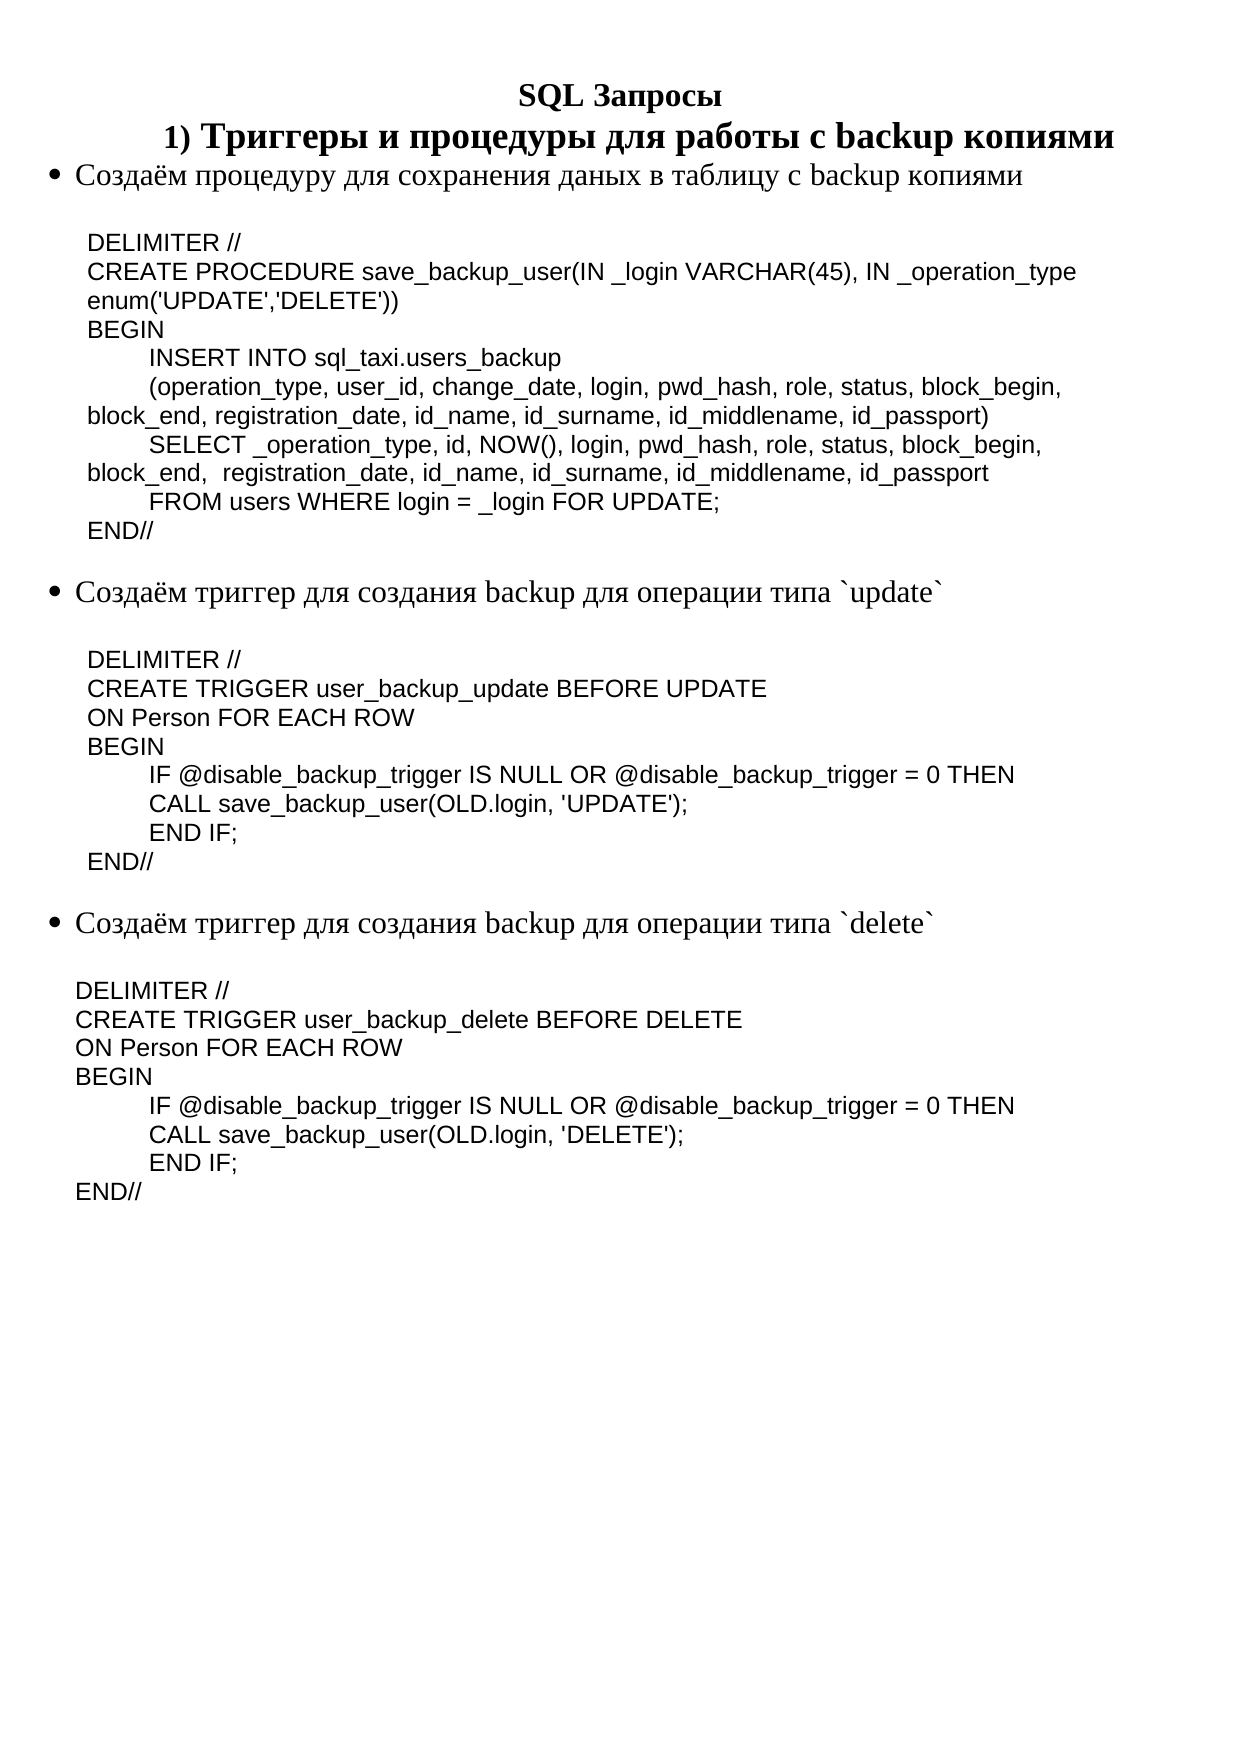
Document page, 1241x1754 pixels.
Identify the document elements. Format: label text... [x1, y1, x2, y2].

text END IF; [75, 1148, 1165, 1177]
list DELIMITER // [87, 645, 1165, 674]
list DELIMITER // [87, 228, 1165, 257]
text IF @disable_backup_trigger IS NULL OR @disable_backup_trigger = 0 THEN [75, 1091, 1165, 1119]
list Создаём триггер для создания backup для операции типа `delete` [49, 904, 1165, 940]
text ON Person FOR EACH ROW [75, 1033, 1165, 1062]
list END// [87, 516, 1165, 544]
list (operation_type, user_id, change_date, login, pwd_hash, role, status, block_begin, block_end, registration_date, id_name, id_surname, id_middlename, id_passport) [87, 372, 1165, 429]
text CALL save_backup_user(OLD.login, 'DELETE'); [75, 1119, 1165, 1148]
list SELECT _operation_type, id, NOW(), login, pwd_hash, role, status, block_begin, block_end, registration_date, id_name, id_surname, id_middlename, id_passport [87, 429, 1165, 487]
list CREATE PROCEDURE save_backup_user(IN _login VARCHAR(45), IN _operation_type enum('UPDATE','DELETE')) [87, 257, 1165, 314]
text BEGIN [75, 1062, 1165, 1091]
list INSERT INTO sql_taxi.users_backup [87, 343, 1165, 372]
text SQL Запросы [75, 75, 1165, 113]
text CREATE TRIGGER user_backup_delete BEFORE DELETE [75, 1004, 1165, 1033]
list CALL save_backup_user(OLD.login, 'UPDATE'); [87, 789, 1165, 818]
list BEGIN [87, 731, 1165, 760]
list CREATE TRIGGER user_backup_update BEFORE UPDATE [87, 674, 1165, 703]
list Создаём процедуру для сохранения даных в таблицу с backup копиями [49, 156, 1165, 192]
text DELIMITER // [75, 976, 1165, 1004]
list Создаём триггер для создания backup для операции типа `update` [49, 573, 1165, 609]
list BEGIN [87, 314, 1165, 343]
list FROM users WHERE login = _login FOR UPDATE; [87, 487, 1165, 516]
text END// [75, 1177, 1165, 1206]
subtitle Триггеры и процедуры для работы с backup копиями [112, 113, 1165, 156]
list END// [87, 846, 1165, 875]
list IF @disable_backup_trigger IS NULL OR @disable_backup_trigger = 0 THEN [87, 760, 1165, 789]
list ON Person FOR EACH ROW [87, 703, 1165, 731]
list END IF; [87, 818, 1165, 846]
